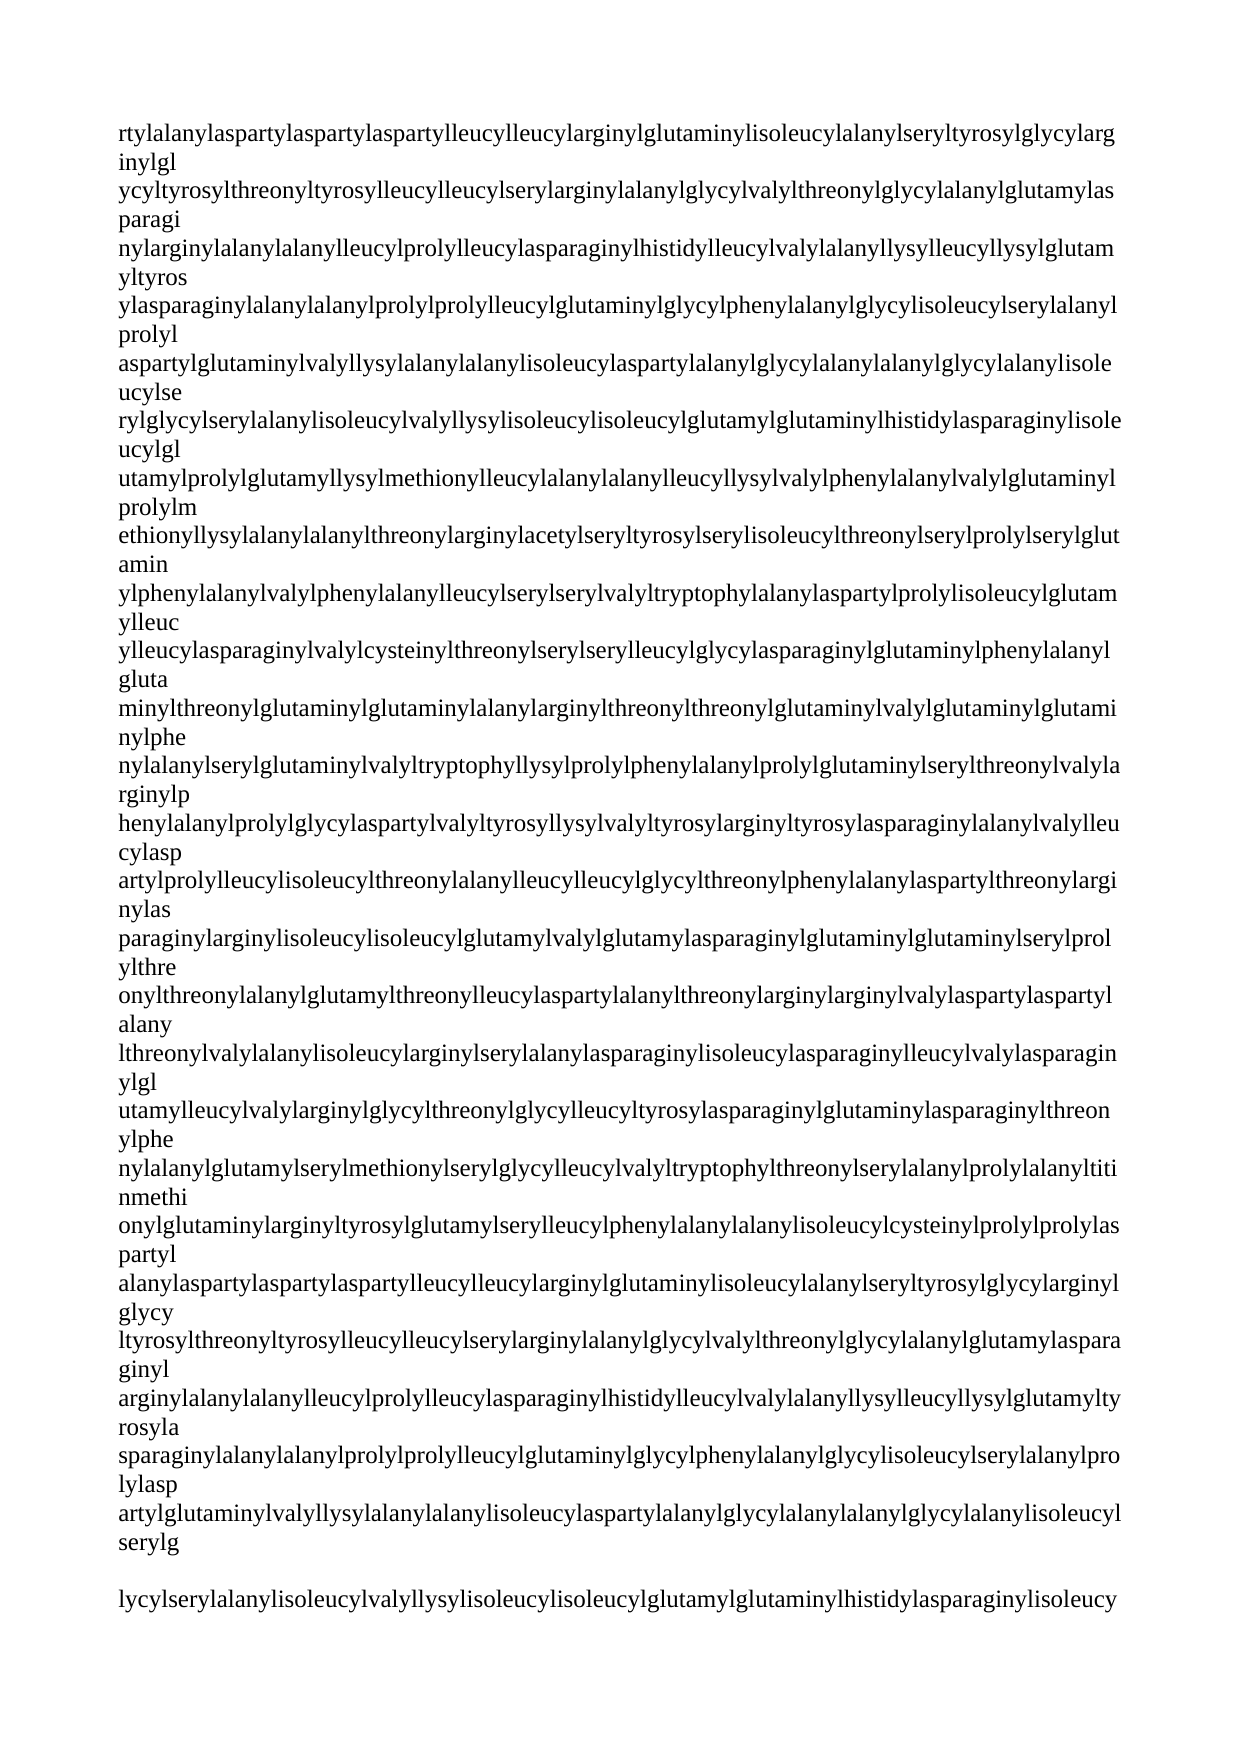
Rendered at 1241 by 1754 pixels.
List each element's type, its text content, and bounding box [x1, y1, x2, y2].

text lycylserylalanylisoleucylvalyllysylisoleucylisoleucylglutamylglutaminylhistidylasparaginylisoleucy [118, 1556, 1122, 1613]
text rtylalanylaspartylaspartylaspartylleucylleucylarginylglutaminylisoleucylalanylseryltyrosylglycylarginylgl ycyltyrosylthreonyltyrosylleucylleucylserylarginylalanylglycylvalylthreonylglycylalanylglutamylasparagi nylarginylalanylalanylleucylprolylleucylasparaginylhistidylleucylvalylalanyllysylleucyllysylglutamyltyros ylasparaginylalanylalanylprolylprolylleucylglutaminylglycylphenylalanylglycylisoleucylserylalanylprolyl aspartylglutaminylvalyllysylalanylalanylisoleucylaspartylalanylglycylalanylalanylglycylalanylisoleucylse rylglycylserylalanylisoleucylvalyllysylisoleucylisoleucylglutamylglutaminylhistidylasparaginylisoleucylgl utamylprolylglutamyllysylmethionylleucylalanylalanylleucyllysylvalylphenylalanylvalylglutaminylprolylm ethionyllysylalanylalanylthreonylarginylacetylseryltyrosylserylisoleucylthreonylserylprolylserylglutamin ylphenylalanylvalylphenylalanylleucylserylserylvalyltryptophylalanylaspartylprolylisoleucylglutamylleuc ylleucylasparaginylvalylcysteinylthreonylserylserylleucylglycylasparaginylglutaminylphenylalanylgluta minylthreonylglutaminylglutaminylalanylarginylthreonylthreonylglutaminylvalylglutaminylglutaminylphe nylalanylserylglutaminylvalyltryptophyllysylprolylphenylalanylprolylglutaminylserylthreonylvalylarginylp henylalanylprolylglycylaspartylvalyltyrosyllysylvalyltyrosylarginyltyrosylasparaginylalanylvalylleucylasp artylprolylleucylisoleucylthreonylalanylleucylleucylglycylthreonylphenylalanylaspartylthreonylarginylas paraginylarginylisoleucylisoleucylglutamylvalylglutamylasparaginylglutaminylglutaminylserylprolylthre onylthreonylalanylglutamylthreonylleucylaspartylalanylthreonylarginylarginylvalylaspartylaspartylalany lthreonylvalylalanylisoleucylarginylserylalanylasparaginylisoleucylasparaginylleucylvalylasparaginylgl utamylleucylvalylarginylglycylthreonylglycylleucyltyrosylasparaginylglutaminylasparaginylthreonylphe nylalanylglutamylserylmethionylserylglycylleucylvalyltryptophylthreonylserylalanylprolylalanyltitinmethi onylglutaminylarginyltyrosylglutamylserylleucylphenylalanylalanylisoleucylcysteinylprolylprolylaspartyl alanylaspartylaspartylaspartylleucylleucylarginylglutaminylisoleucylalanylseryltyrosylglycylarginylglycy ltyrosylthreonyltyrosylleucylleucylserylarginylalanylglycylvalylthreonylglycylalanylglutamylasparaginyl arginylalanylalanylleucylprolylleucylasparaginylhistidylleucylvalylalanyllysylleucyllysylglutamyltyrosyla sparaginylalanylalanylprolylprolylleucylglutaminylglycylphenylalanylglycylisoleucylserylalanylprolylasp artylglutaminylvalyllysylalanylalanylisoleucylaspartylalanylglycylalanylalanylglycylalanylisoleucylserylg [118, 118, 1122, 1556]
